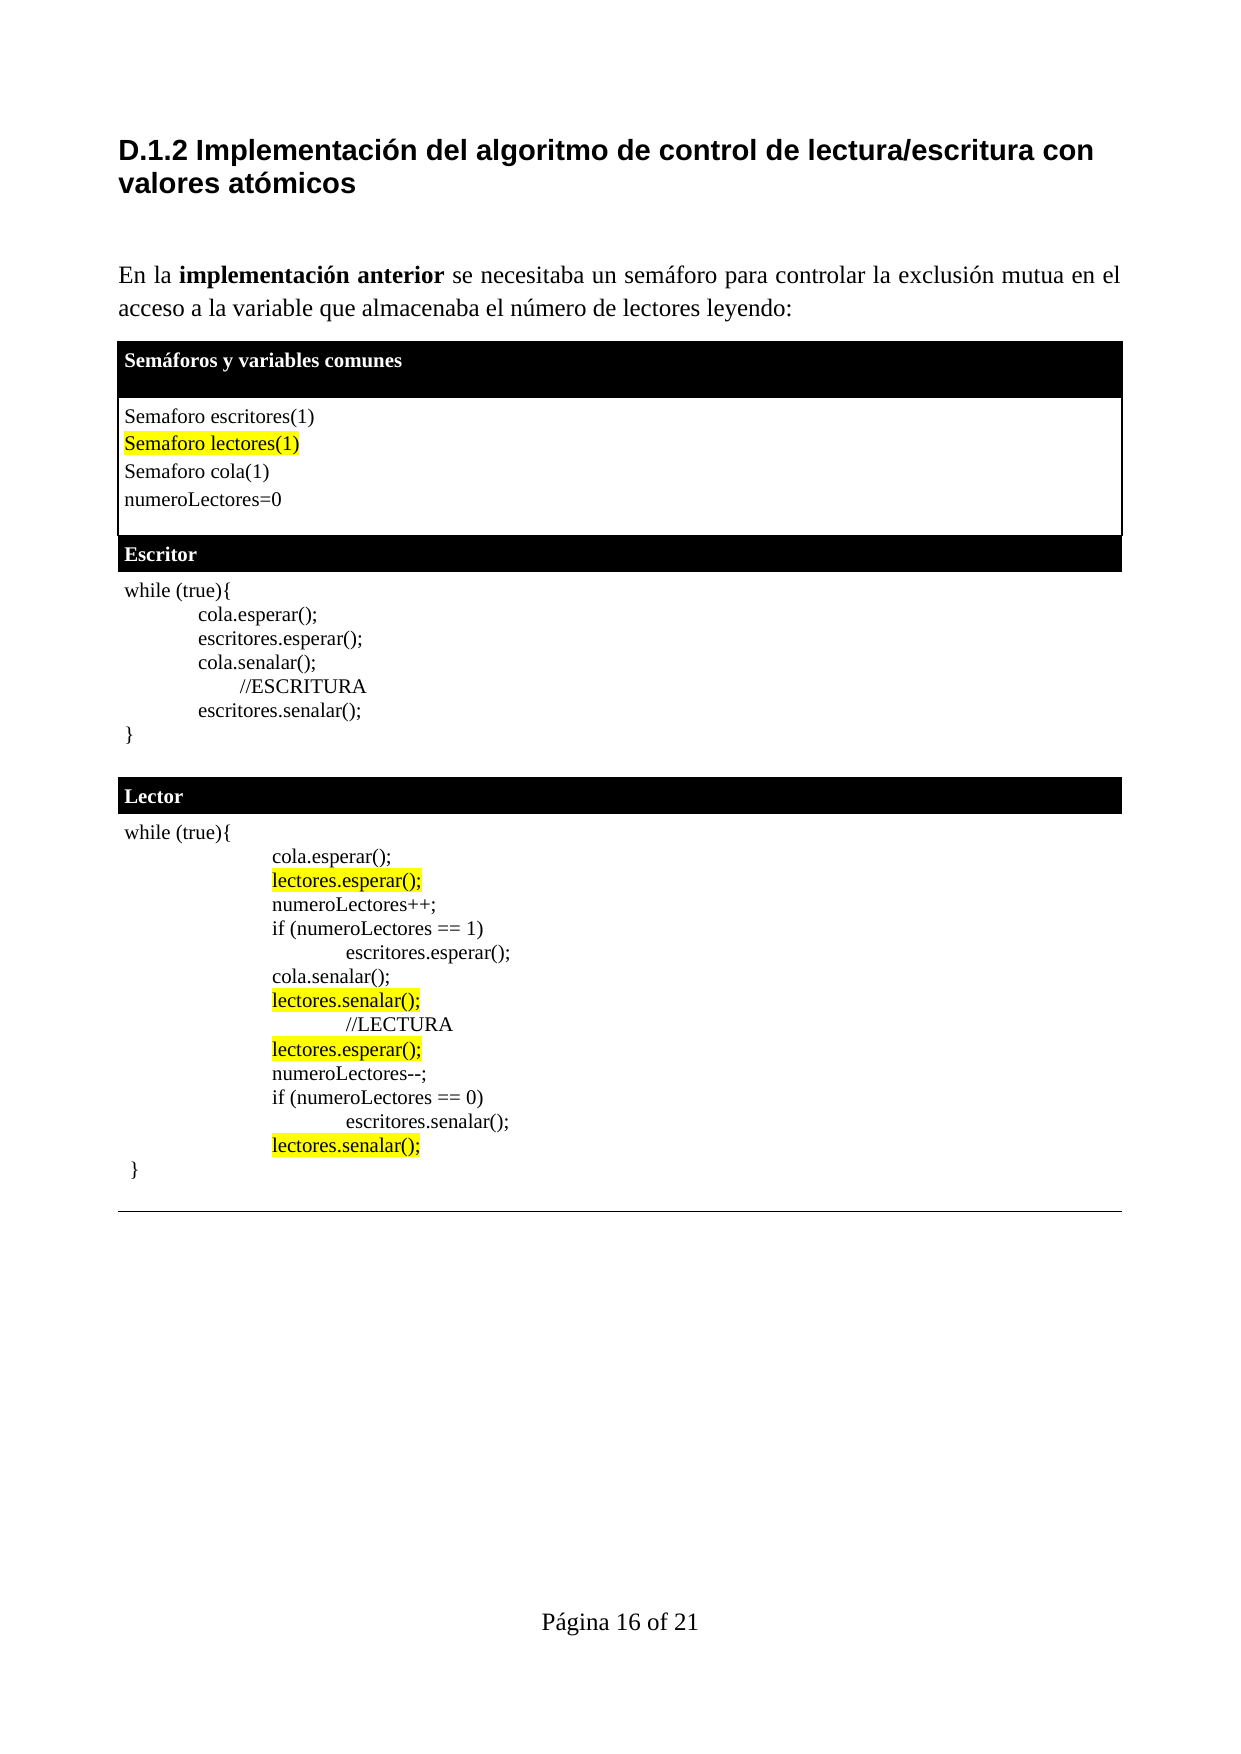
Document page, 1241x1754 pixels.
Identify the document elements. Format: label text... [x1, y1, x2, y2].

table_header Escritor [118, 536, 1122, 572]
subtitle D.1.2 Implementación del algoritmo de control de lectura/escritura con valores atómicos [118, 133, 1122, 200]
table_cell while (true){ cola.esperar(); lectores.esperar(); numeroLectores++; if (numeroLectores == 1) escritores.esperar(); cola.senalar(); lectores.senalar(); //LECTURA lectores.esperar(); numeroLectores--; if (numeroLectores == 0) escritores.senalar(); lectores.senalar(); } [118, 814, 1122, 1211]
table_header Lector [118, 778, 1122, 814]
table_cell while (true){ cola.esperar(); escritores.esperar(); cola.senalar(); //ESCRITURA escritores.senalar(); } [118, 572, 1122, 776]
text En la implementación anterior se necesitaba un semáforo para controlar la exclusión mutua en el acceso a la variable que almacenaba el número de lectores leyendo: [118, 260, 1122, 322]
table_cell Semaforo escritores(1) Semaforo lectores(1) Semaforo cola(1) numeroLectores=0 [119, 398, 1121, 534]
table_header Semáforos y variables comunes [119, 342, 1121, 396]
